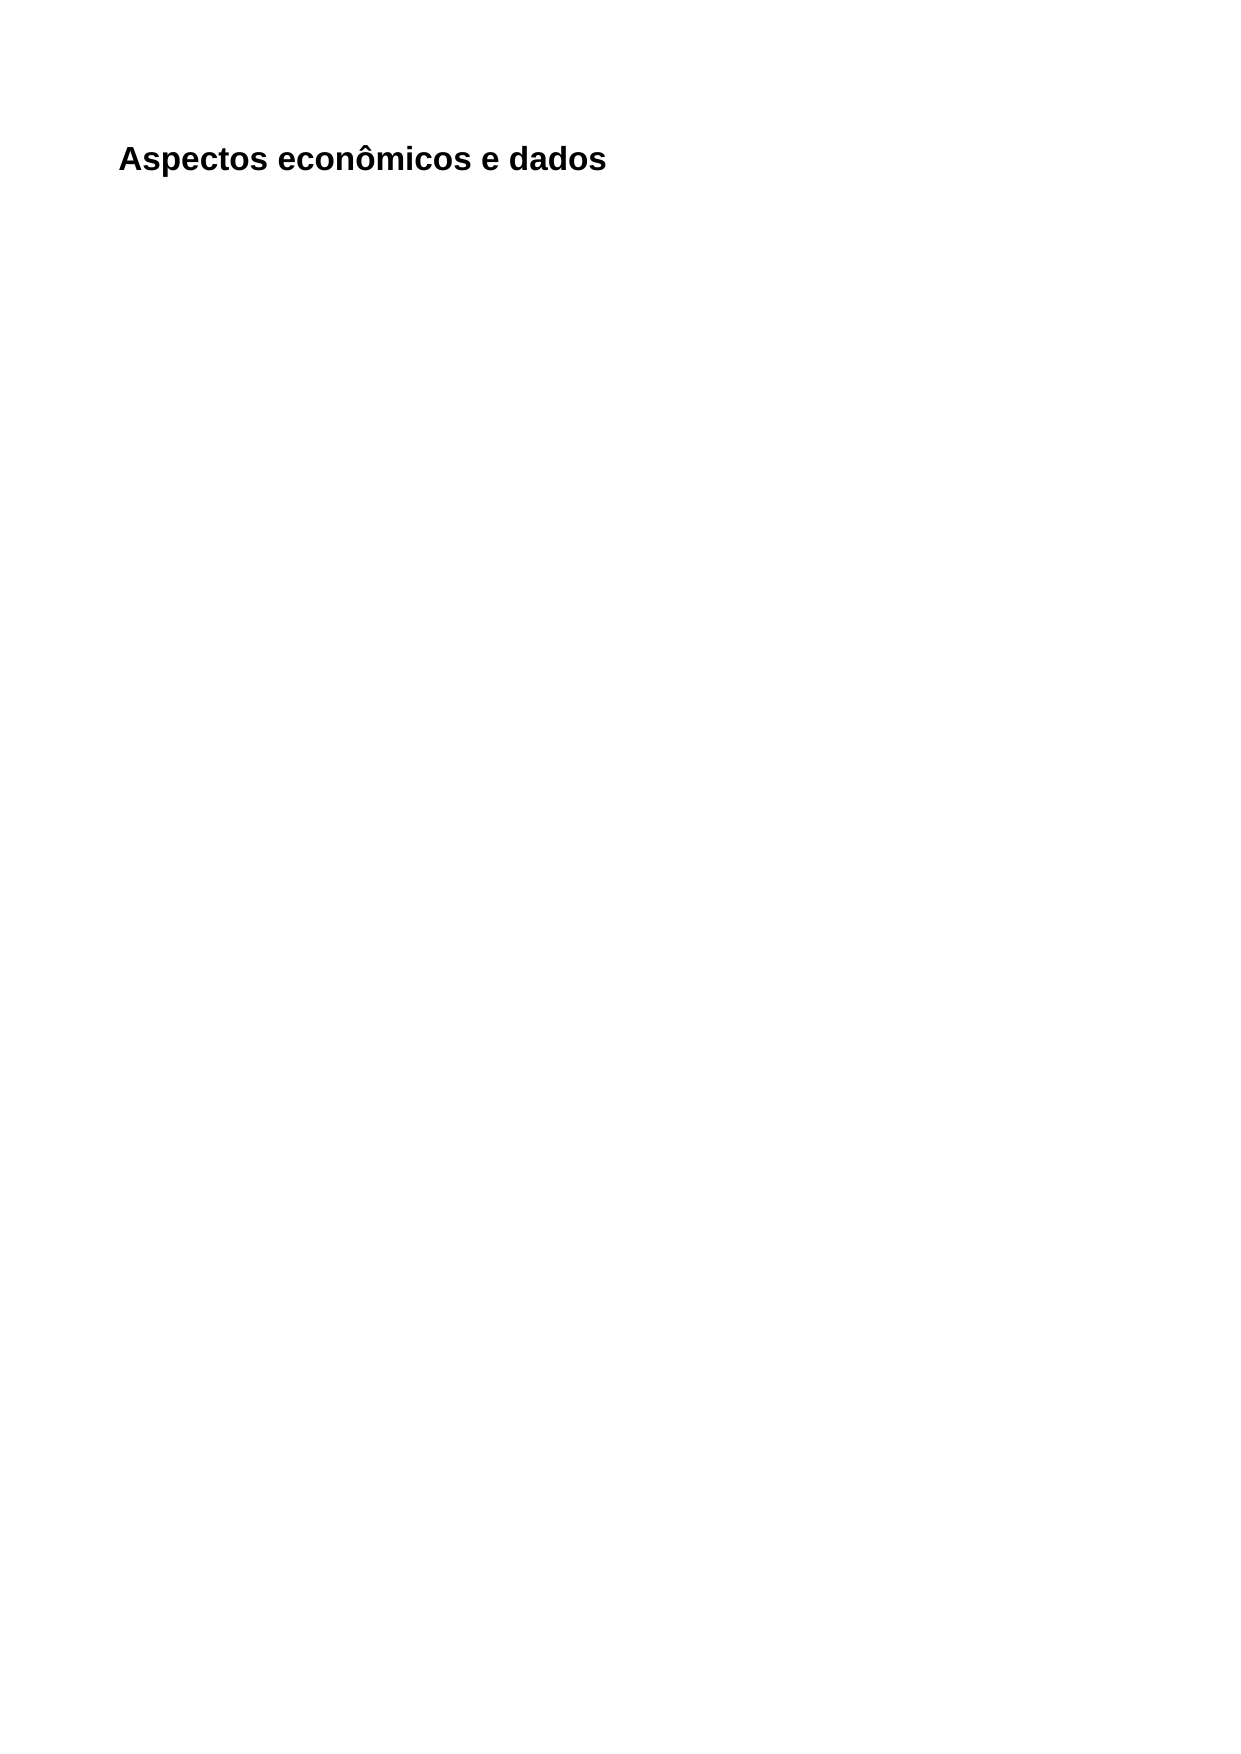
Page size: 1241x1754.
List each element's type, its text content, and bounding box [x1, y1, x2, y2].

subtitle Aspectos econômicos e dados [118, 139, 1122, 177]
